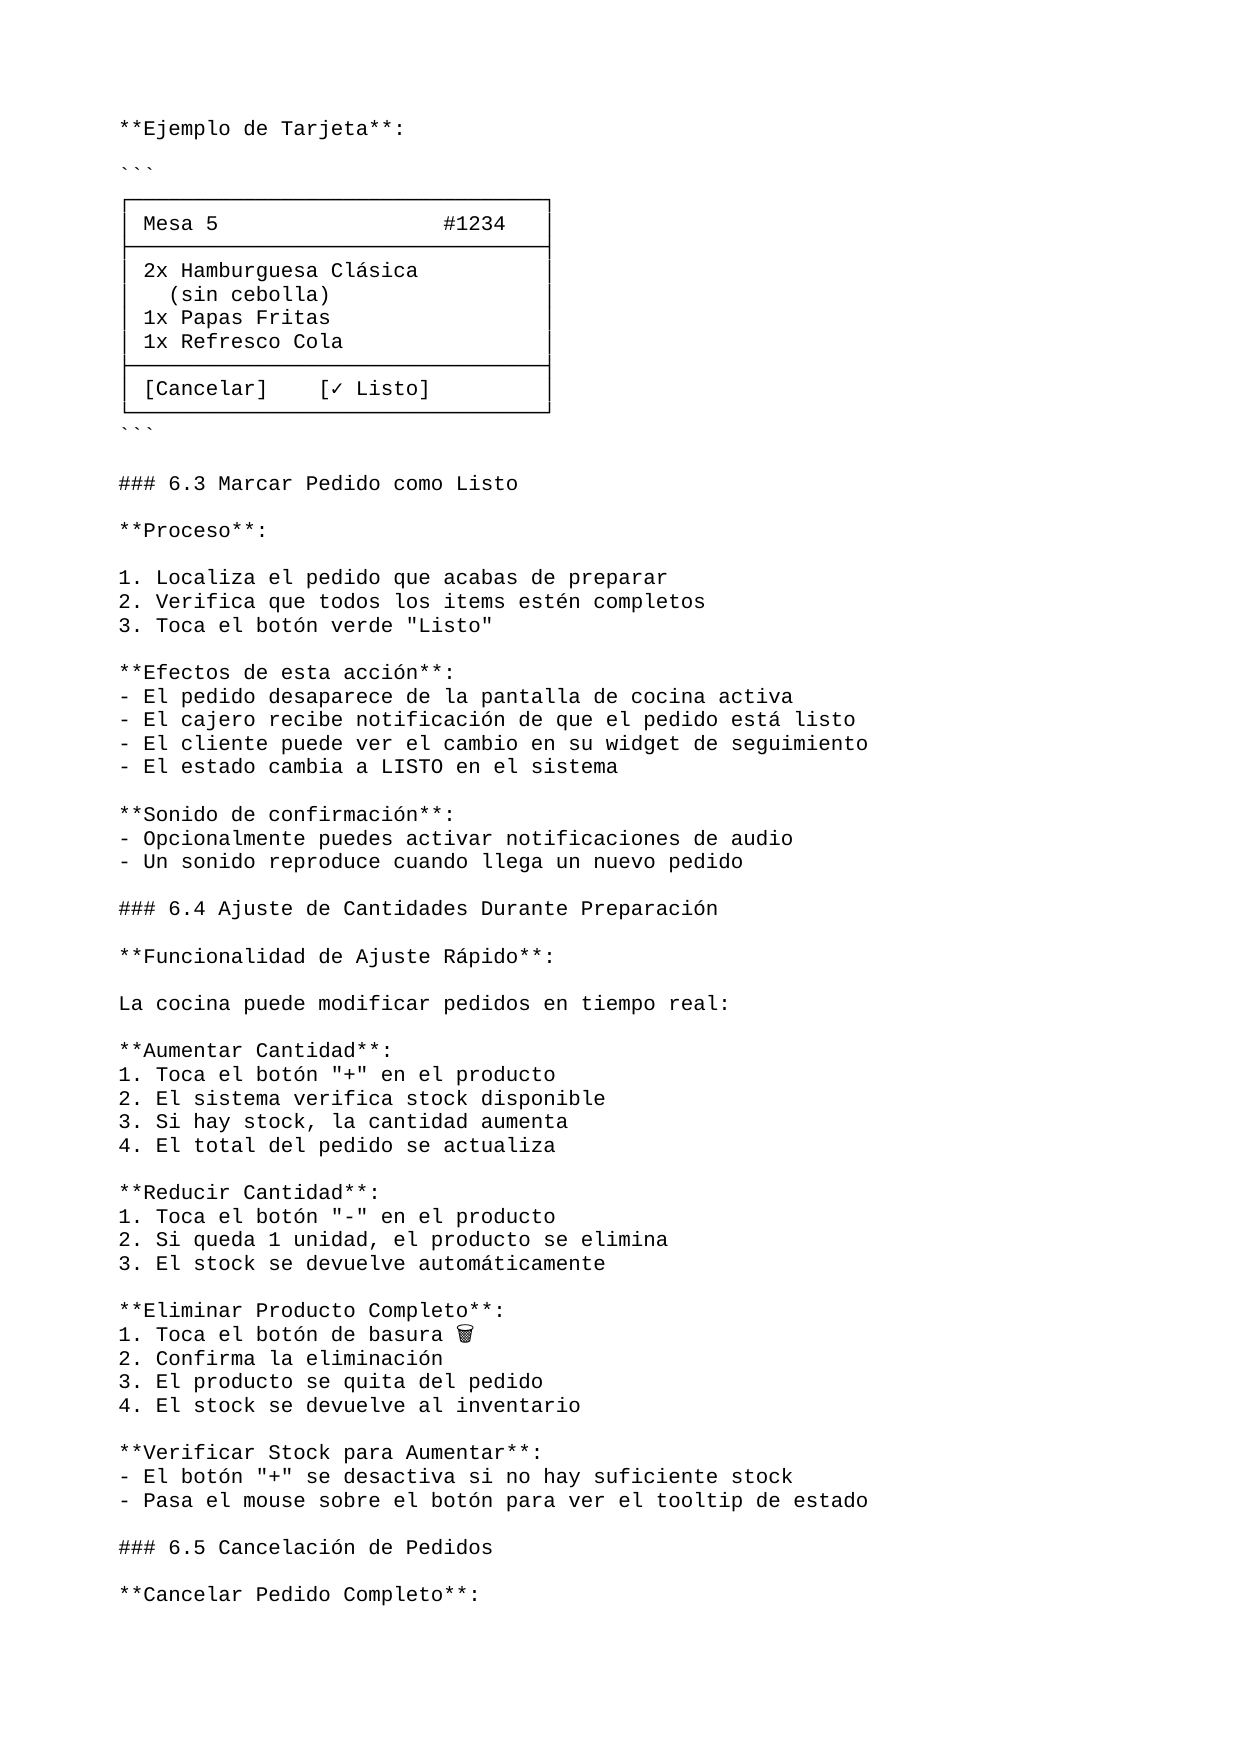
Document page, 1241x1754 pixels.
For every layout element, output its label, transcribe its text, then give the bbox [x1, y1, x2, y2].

text ┌─────────────────────────────────┐ [118, 189, 1122, 213]
text ``` [118, 165, 1122, 189]
text **Ejemplo de Tarjeta**: [118, 118, 1122, 142]
text ### 6.5 Cancelación de Pedidos [118, 1537, 1122, 1561]
text - El botón "+" se desactiva si no hay suficiente stock [118, 1466, 1122, 1489]
text │ Mesa 5 #1234 │ [550, 213, 1122, 236]
text **Verificar Stock para Aumentar**: [118, 1442, 1122, 1466]
text ├─────────────────────────────────┤ [118, 236, 1122, 260]
text ├─────────────────────────────────┤ [118, 354, 1122, 378]
text └─────────────────────────────────┘ [118, 402, 1122, 426]
text - Opcionalmente puedes activar notificaciones de audio [118, 827, 1122, 851]
text 2. Verifica que todos los items estén completos [118, 591, 1122, 615]
text **Cancelar Pedido Completo**: [118, 1584, 1122, 1608]
text La cocina puede modificar pedidos en tiempo real: [118, 993, 1122, 1017]
text 1. Localiza el pedido que acabas de preparar [118, 567, 1122, 591]
text **Efectos de esta acción**: [118, 662, 1122, 686]
text 4. El total del pedido se actualiza [118, 1135, 1122, 1158]
text │ [Cancelar] [✓ Listo] │ [118, 378, 1122, 402]
text - Un sonido reproduce cuando llega un nuevo pedido [118, 851, 1122, 875]
text **Proceso**: [118, 520, 1122, 544]
text 3. Si hay stock, la cantidad aumenta [118, 1111, 1122, 1135]
text - El estado cambia a LISTO en el sistema [118, 757, 1122, 780]
text │ (sin cebolla) │ [125, 284, 549, 307]
text - El pedido desaparece de la pantalla de cocina activa [118, 686, 1122, 709]
text 4. El stock se devuelve al inventario [118, 1395, 1122, 1419]
text 2. Si queda 1 unidad, el producto se elimina [118, 1229, 1122, 1253]
text │ 2x Hamburguesa Clásica │ [118, 260, 1122, 284]
text **Reducir Cantidad**: [118, 1182, 1122, 1206]
text - Pasa el mouse sobre el botón para ver el tooltip de estado [118, 1489, 1122, 1513]
text 2. Confirma la eliminación [118, 1348, 1122, 1371]
text │ 1x Papas Fritas │ [118, 307, 1122, 331]
text 3. El producto se quita del pedido [118, 1371, 1122, 1395]
text │ Mesa 5 #1234 │ [125, 213, 549, 236]
text 2. El sistema verifica stock disponible [118, 1088, 1122, 1111]
text **Aumentar Cantidad**: [118, 1040, 1122, 1064]
text **Funcionalidad de Ajuste Rápido**: [118, 946, 1122, 969]
text │ 1x Refresco Cola │ [125, 331, 549, 354]
text **Sonido de confirmación**: [118, 804, 1122, 827]
text │ (sin cebolla) │ [550, 284, 1122, 307]
text - El cliente puede ver el cambio en su widget de seguimiento [118, 733, 1122, 757]
text 3. El stock se devuelve automáticamente [118, 1253, 1122, 1277]
text 1. Toca el botón "-" en el producto [118, 1206, 1122, 1229]
text ``` [118, 426, 1122, 449]
text ### 6.4 Ajuste de Cantidades Durante Preparación [118, 898, 1122, 922]
text **Eliminar Producto Completo**: [118, 1300, 1122, 1324]
text ### 6.3 Marcar Pedido como Listo [118, 473, 1122, 496]
text │ 1x Refresco Cola │ [550, 331, 1122, 354]
text 3. Toca el botón verde "Listo" [118, 615, 1122, 638]
text - El cajero recibe notificación de que el pedido está listo [118, 709, 1122, 733]
text 1. Toca el botón de basura 🗑️ [118, 1324, 1122, 1348]
text 1. Toca el botón "+" en el producto [118, 1064, 1122, 1088]
